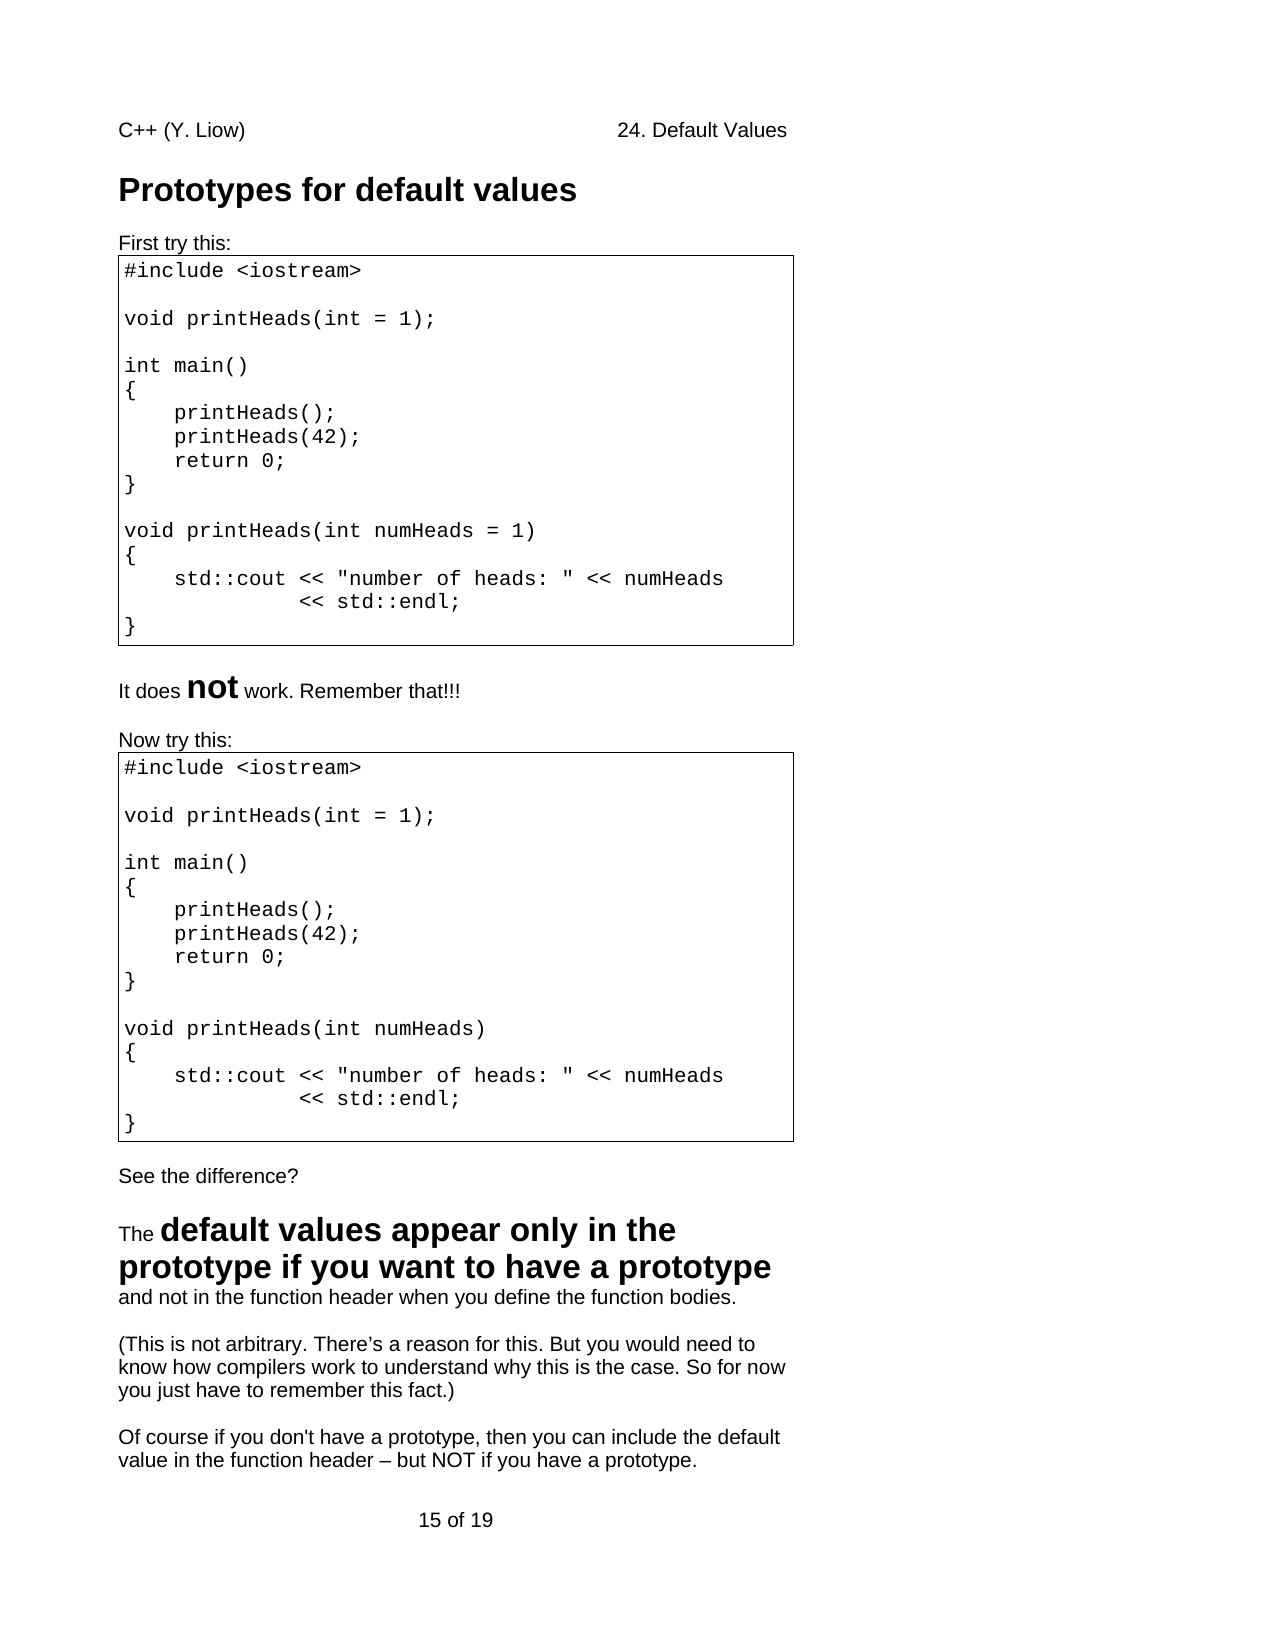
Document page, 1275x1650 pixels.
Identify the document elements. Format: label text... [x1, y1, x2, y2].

text Now try this: [118, 728, 793, 752]
text Of course if you don't have a prototype, then you can include the default value in the function header – but NOT if you have a prototype. [118, 1425, 793, 1472]
text It does not work. Remember that!!! [118, 668, 793, 705]
text First try this: [118, 231, 793, 254]
table_header #include <iostream> void printHeads(int = 1); int main() { printHeads(); printHeads(42); return 0; } void printHeads(int numHeads) { std::cout << "number of heads: " << numHeads << std::endl; } [119, 753, 793, 1141]
text Prototypes for default values [118, 171, 793, 208]
text (This is not arbitrary. There’s a reason for this. But you would need to know how compilers work to understand why this is the case. So for now you just have to remember this fact.) [118, 1332, 793, 1402]
table_header #include <iostream> void printHeads(int = 1); int main() { printHeads(); printHeads(42); return 0; } void printHeads(int numHeads = 1) { std::cout << "number of heads: " << numHeads << std::endl; } [119, 256, 793, 644]
text The default values appear only in the prototype if you want to have a prototype and not in the function header when you define the function bodies. [118, 1211, 793, 1309]
text See the difference? [118, 1165, 793, 1188]
